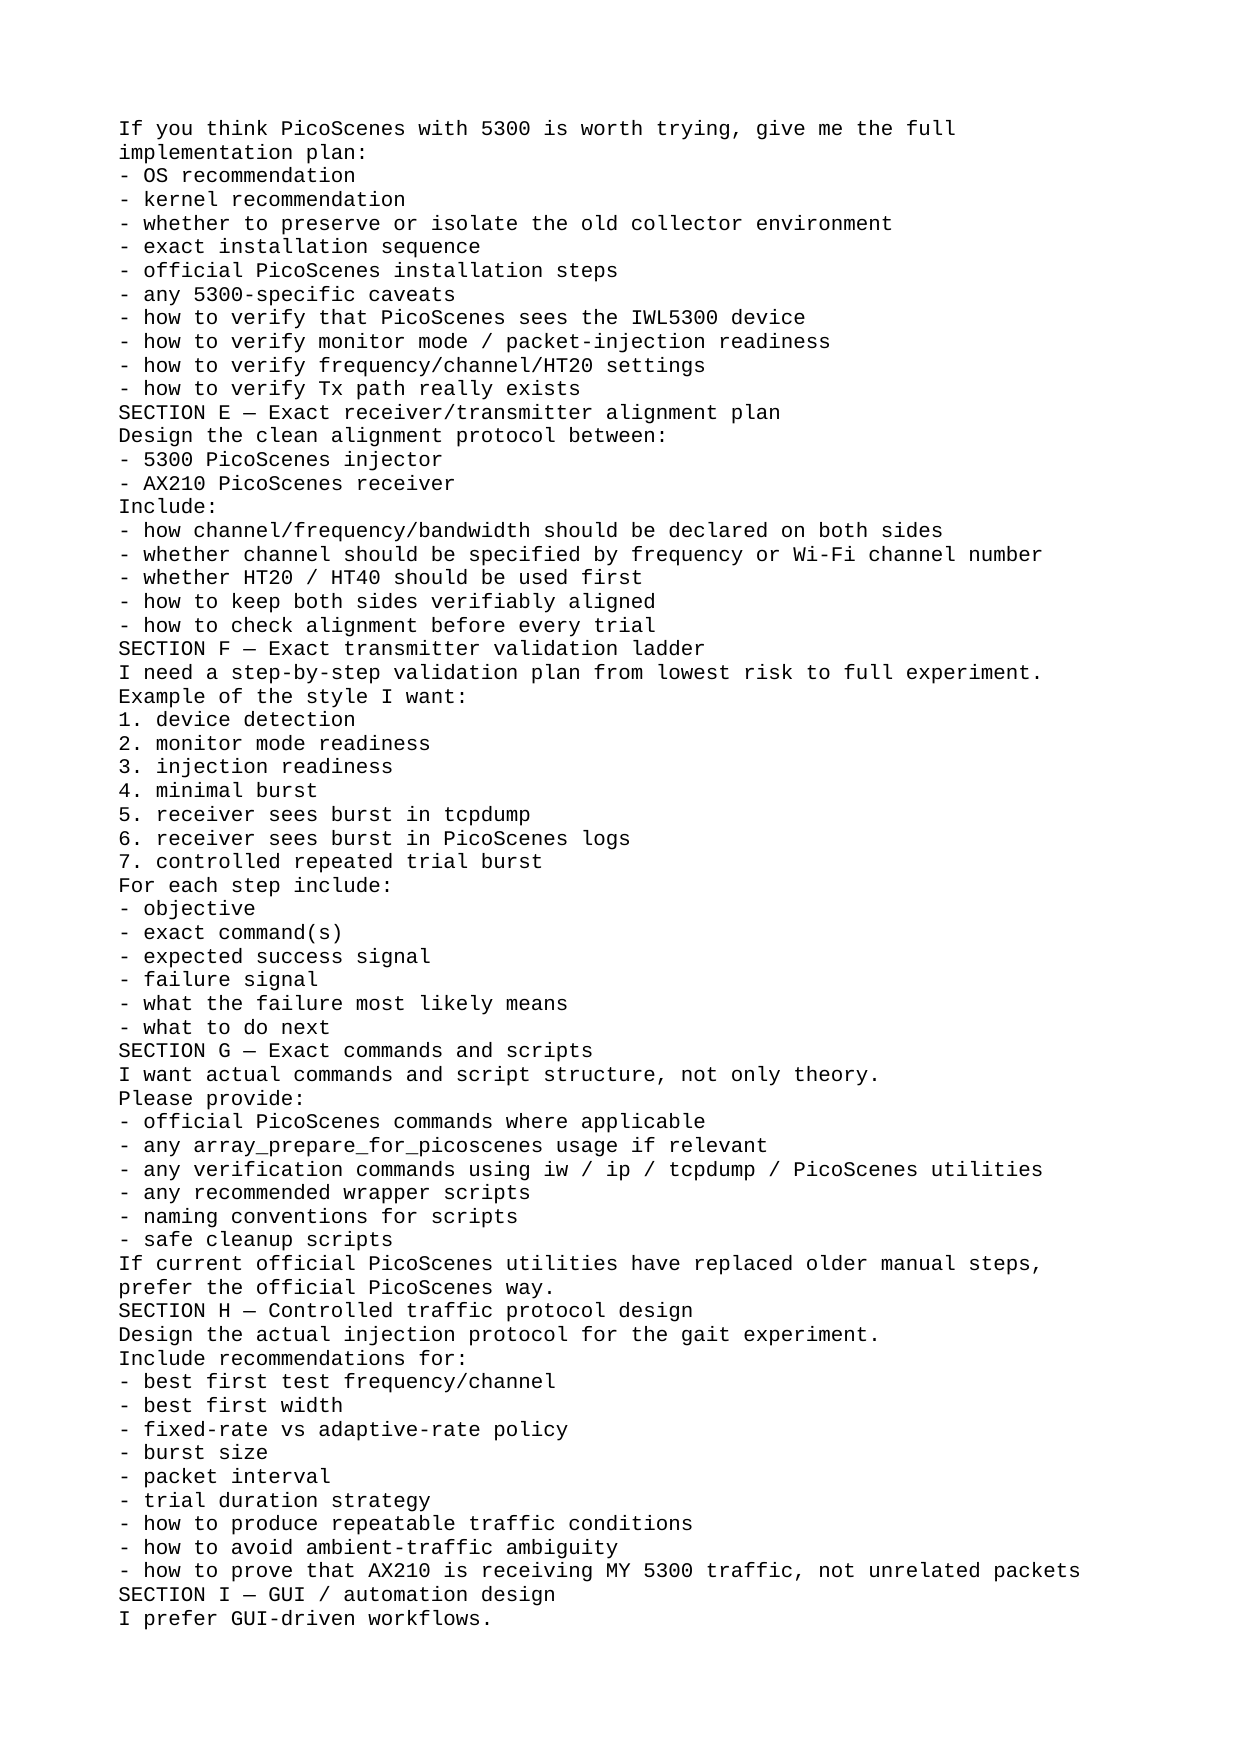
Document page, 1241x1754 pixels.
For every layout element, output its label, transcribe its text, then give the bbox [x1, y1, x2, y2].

text - whether HT20 / HT40 should be used first [118, 567, 1122, 591]
text - how to check alignment before every trial [118, 615, 1122, 638]
text - exact command(s) [118, 922, 1122, 946]
text - burst size [118, 1442, 1122, 1466]
text - kernel recommendation [118, 189, 1122, 213]
text 1. device detection [118, 709, 1122, 733]
text SECTION G — Exact commands and scripts [118, 1040, 1122, 1064]
text 6. receiver sees burst in PicoScenes logs [118, 827, 1122, 851]
text If you think PicoScenes with 5300 is worth trying, give me the full implementation plan: [118, 118, 1122, 165]
text - how to verify monitor mode / packet-injection readiness [118, 331, 1122, 354]
text - how to prove that AX210 is receiving MY 5300 traffic, not unrelated packets [118, 1561, 1122, 1584]
text - exact installation sequence [118, 236, 1122, 260]
text - failure signal [118, 969, 1122, 993]
text - best first test frequency/channel [118, 1371, 1122, 1395]
text SECTION I — GUI / automation design [118, 1584, 1122, 1608]
text - naming conventions for scripts [118, 1206, 1122, 1229]
text SECTION E — Exact receiver/transmitter alignment plan [118, 402, 1122, 426]
text - what to do next [118, 1017, 1122, 1040]
text 2. monitor mode readiness [118, 733, 1122, 757]
text - any array_prepare_for_picoscenes usage if relevant [118, 1135, 1122, 1158]
text - packet interval [118, 1466, 1122, 1489]
text - how to produce repeatable traffic conditions [118, 1513, 1122, 1537]
text - expected success signal [118, 946, 1122, 969]
text - 5300 PicoScenes injector [118, 449, 1122, 473]
text - official PicoScenes installation steps [118, 260, 1122, 284]
text - objective [118, 898, 1122, 922]
text I prefer GUI-driven workflows. [118, 1608, 1122, 1631]
text - any verification commands using iw / ip / tcpdump / PicoScenes utilities [118, 1158, 1122, 1182]
text - official PicoScenes commands where applicable [118, 1111, 1122, 1135]
text - how to verify that PicoScenes sees the IWL5300 device [118, 307, 1122, 331]
text 7. controlled repeated trial burst [118, 851, 1122, 875]
text Please provide: [118, 1088, 1122, 1111]
text - best first width [118, 1395, 1122, 1419]
text - whether to preserve or isolate the old collector environment [118, 213, 1122, 236]
text - any 5300-specific caveats [118, 284, 1122, 307]
text 5. receiver sees burst in tcpdump [118, 804, 1122, 827]
text - how to verify Tx path really exists [118, 378, 1122, 402]
text I need a step-by-step validation plan from lowest risk to full experiment. [118, 662, 1122, 686]
text - safe cleanup scripts [118, 1229, 1122, 1253]
text 4. minimal burst [118, 780, 1122, 804]
text - OS recommendation [118, 165, 1122, 189]
text For each step include: [118, 875, 1122, 898]
text SECTION H — Controlled traffic protocol design [118, 1300, 1122, 1324]
text Include recommendations for: [118, 1348, 1122, 1371]
text - what the failure most likely means [118, 993, 1122, 1017]
text 3. injection readiness [118, 757, 1122, 780]
text - whether channel should be specified by frequency or Wi-Fi channel number [118, 544, 1122, 567]
text - AX210 PicoScenes receiver [118, 473, 1122, 496]
text - any recommended wrapper scripts [118, 1182, 1122, 1206]
text - how to verify frequency/channel/HT20 settings [118, 354, 1122, 378]
text - how channel/frequency/bandwidth should be declared on both sides [118, 520, 1122, 544]
text - how to keep both sides verifiably aligned [118, 591, 1122, 615]
text - how to avoid ambient-traffic ambiguity [118, 1537, 1122, 1561]
text Example of the style I want: [118, 686, 1122, 709]
text Design the clean alignment protocol between: [118, 426, 1122, 449]
text I want actual commands and script structure, not only theory. [118, 1064, 1122, 1088]
text Include: [118, 496, 1122, 520]
text - fixed-rate vs adaptive-rate policy [118, 1419, 1122, 1442]
text SECTION F — Exact transmitter validation ladder [118, 638, 1122, 662]
text - trial duration strategy [118, 1489, 1122, 1513]
text If current official PicoScenes utilities have replaced older manual steps, prefer the official PicoScenes way. [118, 1253, 1122, 1300]
text Design the actual injection protocol for the gait experiment. [118, 1324, 1122, 1348]
